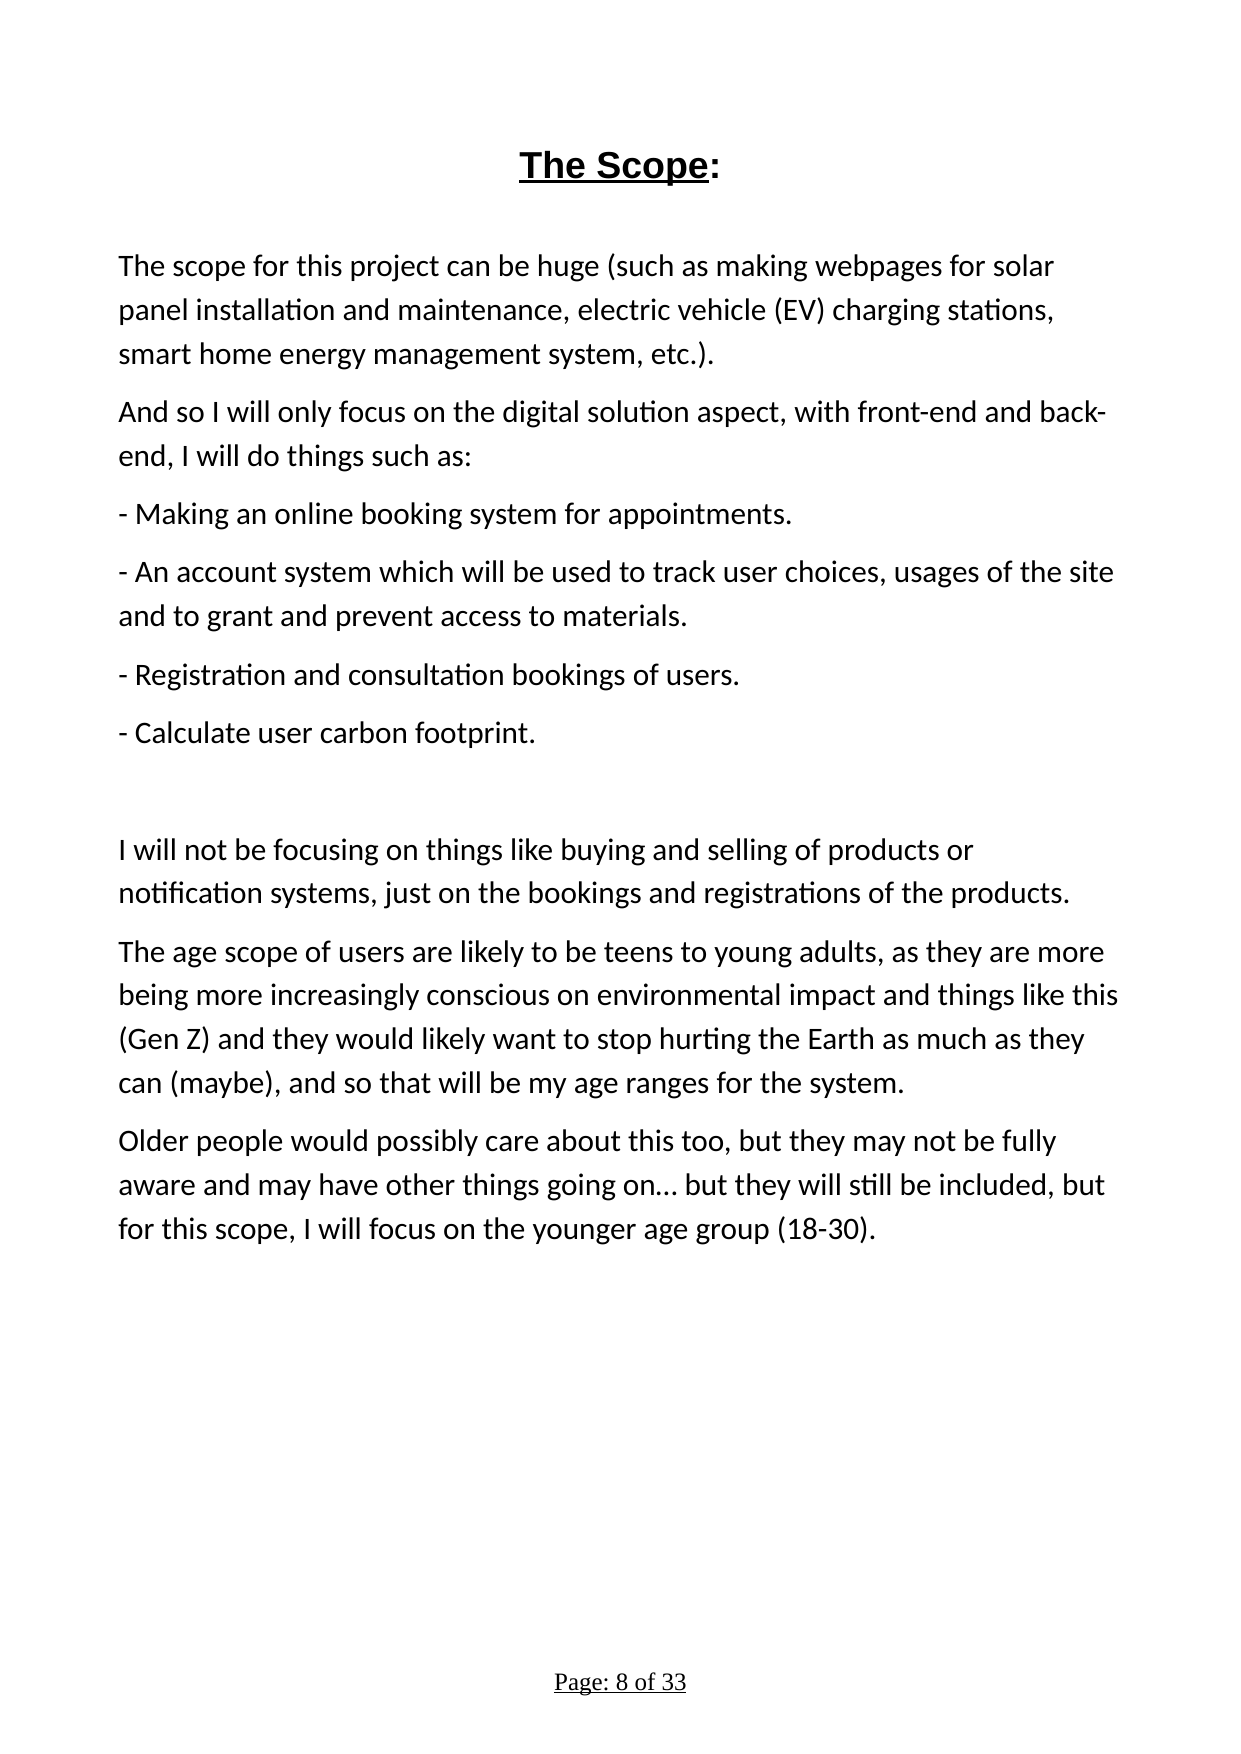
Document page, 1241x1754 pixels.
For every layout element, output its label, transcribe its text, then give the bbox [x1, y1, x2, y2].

text Older people would possibly care about this too, but they may not be fully aware and may have other things going on… but they will still be included, but for this scope, I will focus on the younger age group (18-30). [118, 1121, 1122, 1247]
text - An account system which will be used to track user choices, usages of the site and to grant and prevent access to materials. [118, 553, 1122, 634]
text - Calculate user carbon footprint. [118, 713, 1122, 751]
text I will not be focusing on things like buying and selling of products or notification systems, just on the bookings and registrations of the products. [118, 830, 1122, 912]
text And so I will only focus on the digital solution aspect, with front-end and back-end, I will do things such as: [118, 392, 1122, 474]
text - Registration and consultation bookings of users. [118, 655, 1122, 693]
text The age scope of users are likely to be teens to young adults, as they are more being more increasingly conscious on environmental impact and things like this (Gen Z) and they would likely want to stop hurting the Earth as much as they can (maybe), and so that will be my age ranges for the system. [118, 932, 1122, 1101]
text The scope for this project can be huge (such as making webpages for solar panel installation and maintenance, electric vehicle (EV) charging stations, smart home energy management system, etc.). [118, 246, 1122, 372]
text - Making an online booking system for appointments. [118, 494, 1122, 532]
subtitle The Scope: [118, 143, 1122, 186]
